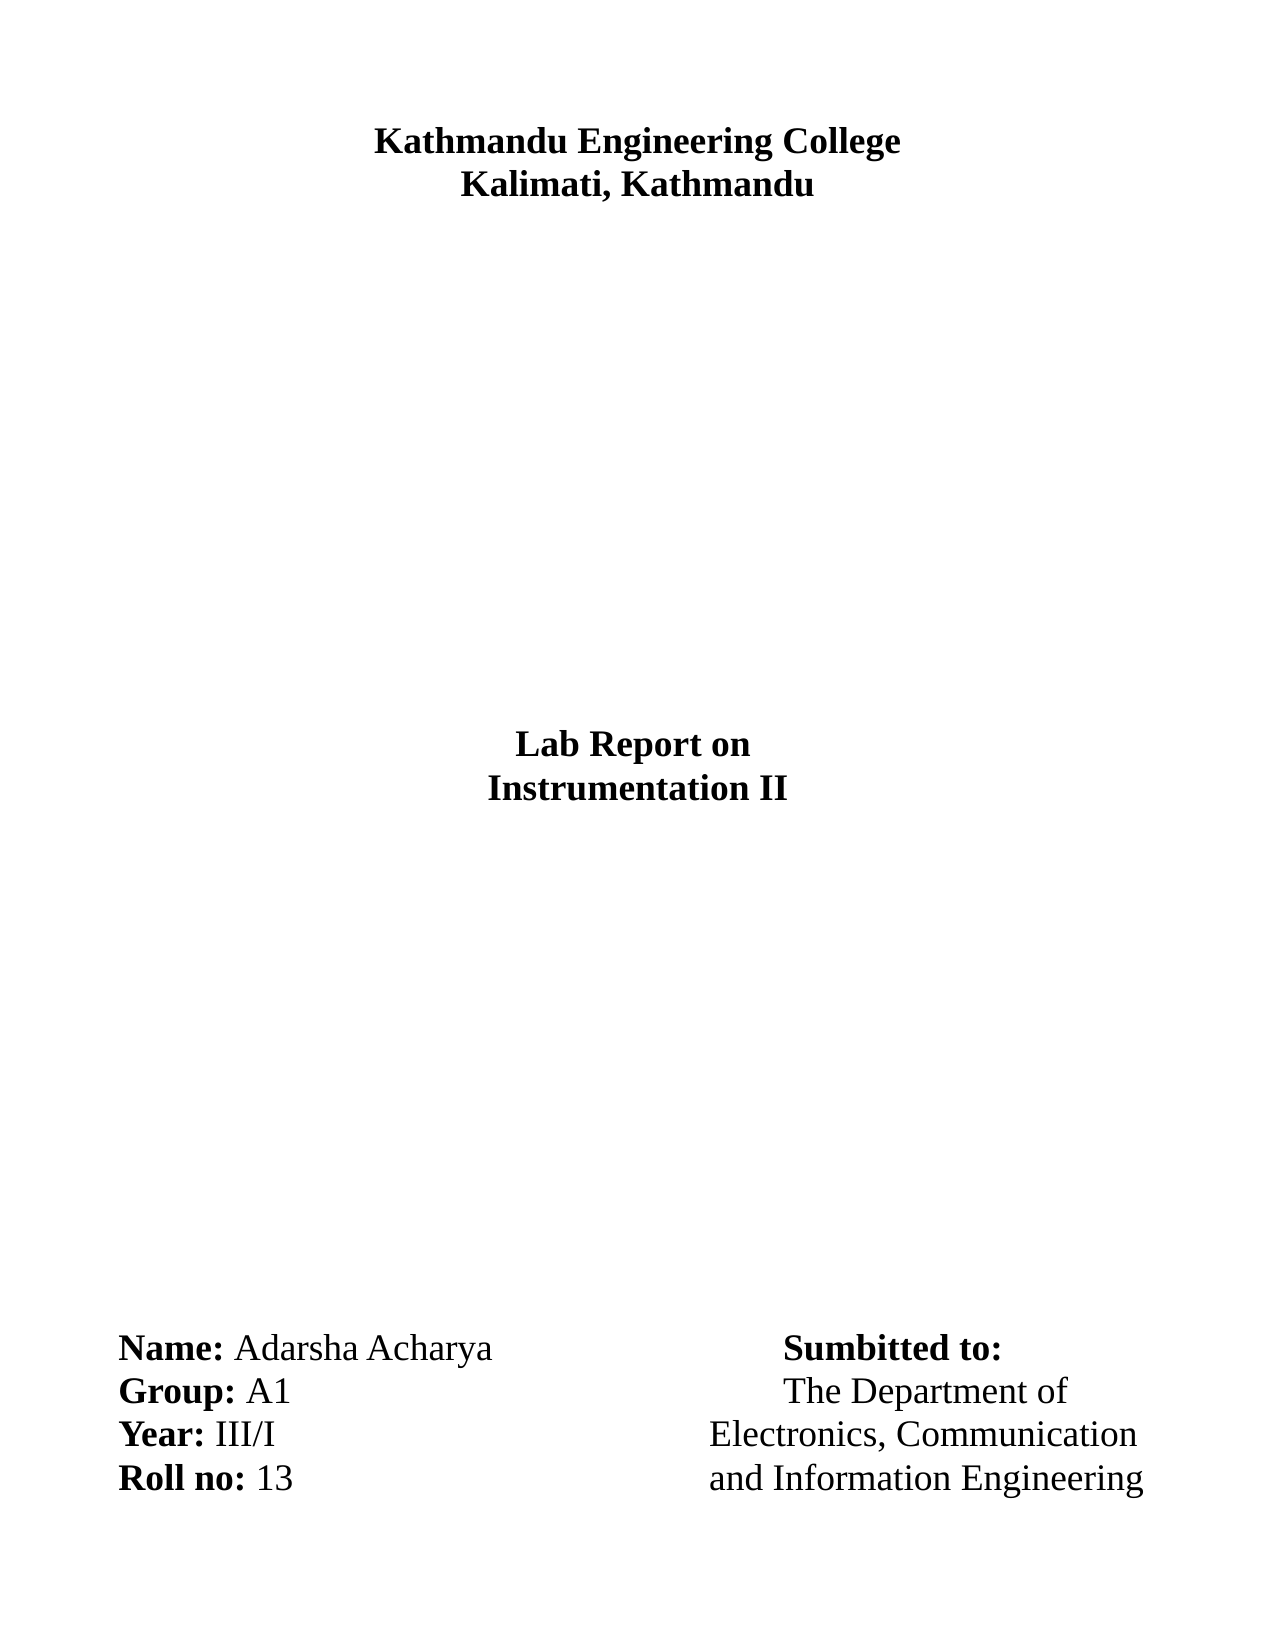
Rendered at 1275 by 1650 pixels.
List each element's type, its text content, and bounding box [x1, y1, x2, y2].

text Group: A1 The Department of [118, 1369, 1157, 1412]
text Year: III/I Electronics, Communication [118, 1412, 1157, 1455]
text Lab Report on [118, 722, 1157, 765]
text Instrumentation II [118, 765, 1157, 808]
text Roll no: 13 and Information Engineering [118, 1455, 1157, 1498]
text Name: Adarsha Acharya Sumbitted to: [118, 1326, 1157, 1369]
text Kathmandu Engineering College [118, 118, 1157, 161]
text Kalimati, Kathmandu [118, 161, 1157, 204]
